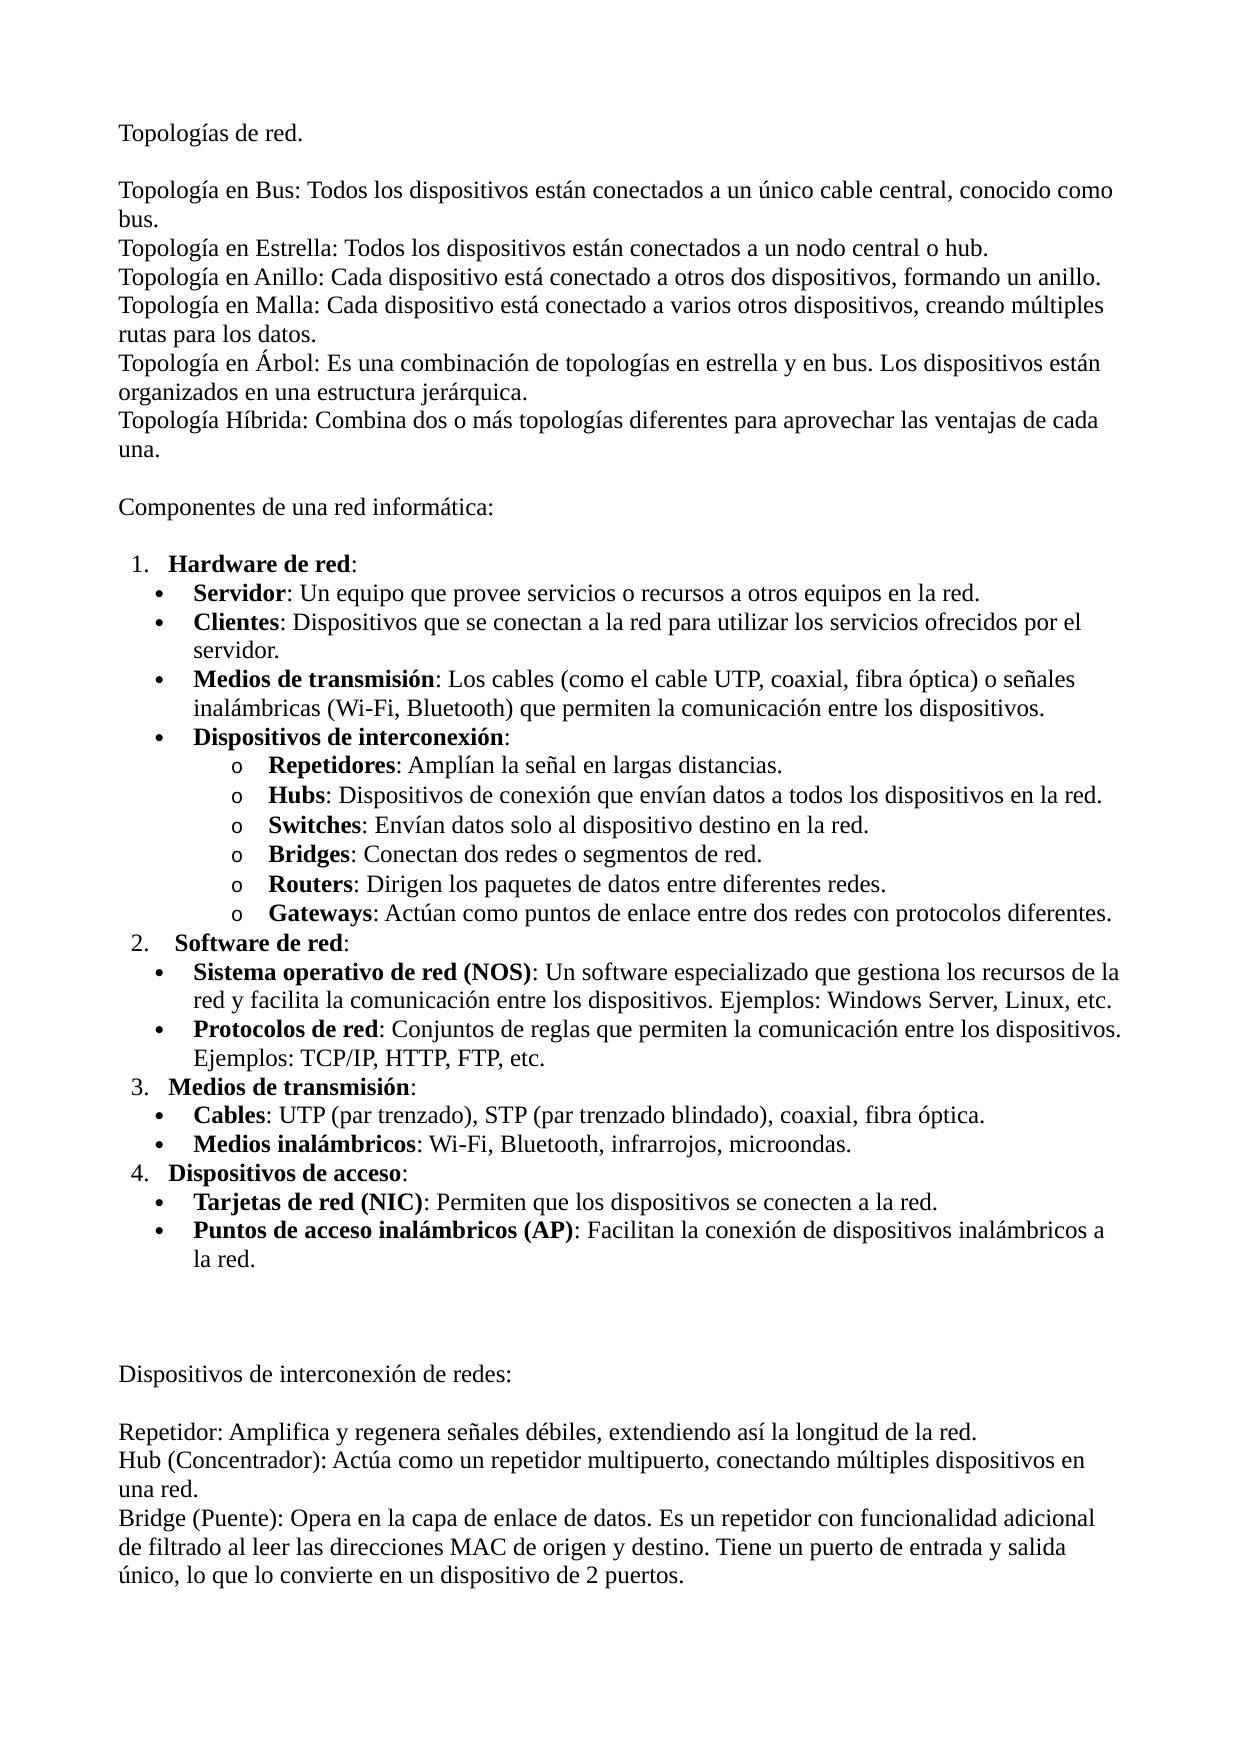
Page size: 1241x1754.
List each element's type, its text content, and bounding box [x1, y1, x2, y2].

list Dispositivos de acceso: [131, 1158, 1122, 1187]
list Medios de transmisión: Los cables (como el cable UTP, coaxial, fibra óptica) o señales inalámbricas (Wi-Fi, Bluetooth) que permiten la comunicación entre los dispositivos. [156, 664, 1122, 722]
text Topología en Estrella: Todos los dispositivos están conectados a un nodo central o hub. [118, 233, 1122, 262]
text Topologías de red. [118, 118, 1122, 147]
text Dispositivos de interconexión de redes: [118, 1359, 1122, 1388]
list Servidor: Un equipo que provee servicios o recursos a otros equipos en la red. [156, 578, 1122, 607]
list Bridges: Conectan dos redes o segmentos de red. [231, 839, 1122, 869]
list Software de red: [131, 928, 1122, 957]
text Componentes de una red informática: [118, 492, 1122, 521]
list Hubs: Dispositivos de conexión que envían datos a todos los dispositivos en la red. [231, 780, 1122, 810]
list Gateways: Actúan como puntos de enlace entre dos redes con protocolos diferentes. [231, 898, 1122, 928]
list Switches: Envían datos solo al dispositivo destino en la red. [231, 810, 1122, 839]
list Puntos de acceso inalámbricos (AP): Facilitan la conexión de dispositivos inalámbricos a la red. [156, 1216, 1122, 1273]
text Topología en Bus: Todos los dispositivos están conectados a un único cable central, conocido como bus. [118, 176, 1122, 233]
text Topología en Árbol: Es una combinación de topologías en estrella y en bus. Los dispositivos están organizados en una estructura jerárquica. [118, 348, 1122, 406]
list Dispositivos de interconexión: [156, 722, 1122, 751]
list Repetidores: Amplían la señal en largas distancias. [231, 751, 1122, 780]
list Routers: Dirigen los paquetes de datos entre diferentes redes. [231, 869, 1122, 898]
list Protocolos de red: Conjuntos de reglas que permiten la comunicación entre los dispositivos. Ejemplos: TCP/IP, HTTP, FTP, etc. [156, 1014, 1122, 1072]
list Tarjetas de red (NIC): Permiten que los dispositivos se conecten a la red. [156, 1187, 1122, 1216]
list Medios inalámbricos: Wi-Fi, Bluetooth, infrarrojos, microondas. [156, 1129, 1122, 1158]
list Sistema operativo de red (NOS): Un software especializado que gestiona los recursos de la red y facilita la comunicación entre los dispositivos. Ejemplos: Windows Server, Linux, etc. [156, 957, 1122, 1014]
text Topología en Anillo: Cada dispositivo está conectado a otros dos dispositivos, formando un anillo. [118, 262, 1122, 291]
list Clientes: Dispositivos que se conectan a la red para utilizar los servicios ofrecidos por el servidor. [156, 607, 1122, 664]
text Repetidor: Amplifica y regenera señales débiles, extendiendo así la longitud de la red. [118, 1417, 1122, 1446]
text Hub (Concentrador): Actúa como un repetidor multipuerto, conectando múltiples dispositivos en una red. [118, 1446, 1122, 1503]
text Topología en Malla: Cada dispositivo está conectado a varios otros dispositivos, creando múltiples rutas para los datos. [118, 291, 1122, 348]
text Bridge (Puente): Opera en la capa de enlace de datos. Es un repetidor con funcionalidad adicional de filtrado al leer las direcciones MAC de origen y destino. Tiene un puerto de entrada y salida único, lo que lo convierte en un dispositivo de 2 puertos. [118, 1503, 1122, 1589]
list Hardware de red: [131, 549, 1122, 578]
list Medios de transmisión: [131, 1072, 1122, 1101]
text Topología Híbrida: Combina dos o más topologías diferentes para aprovechar las ventajas de cada una. [118, 406, 1122, 463]
list Cables: UTP (par trenzado), STP (par trenzado blindado), coaxial, fibra óptica. [156, 1101, 1122, 1129]
